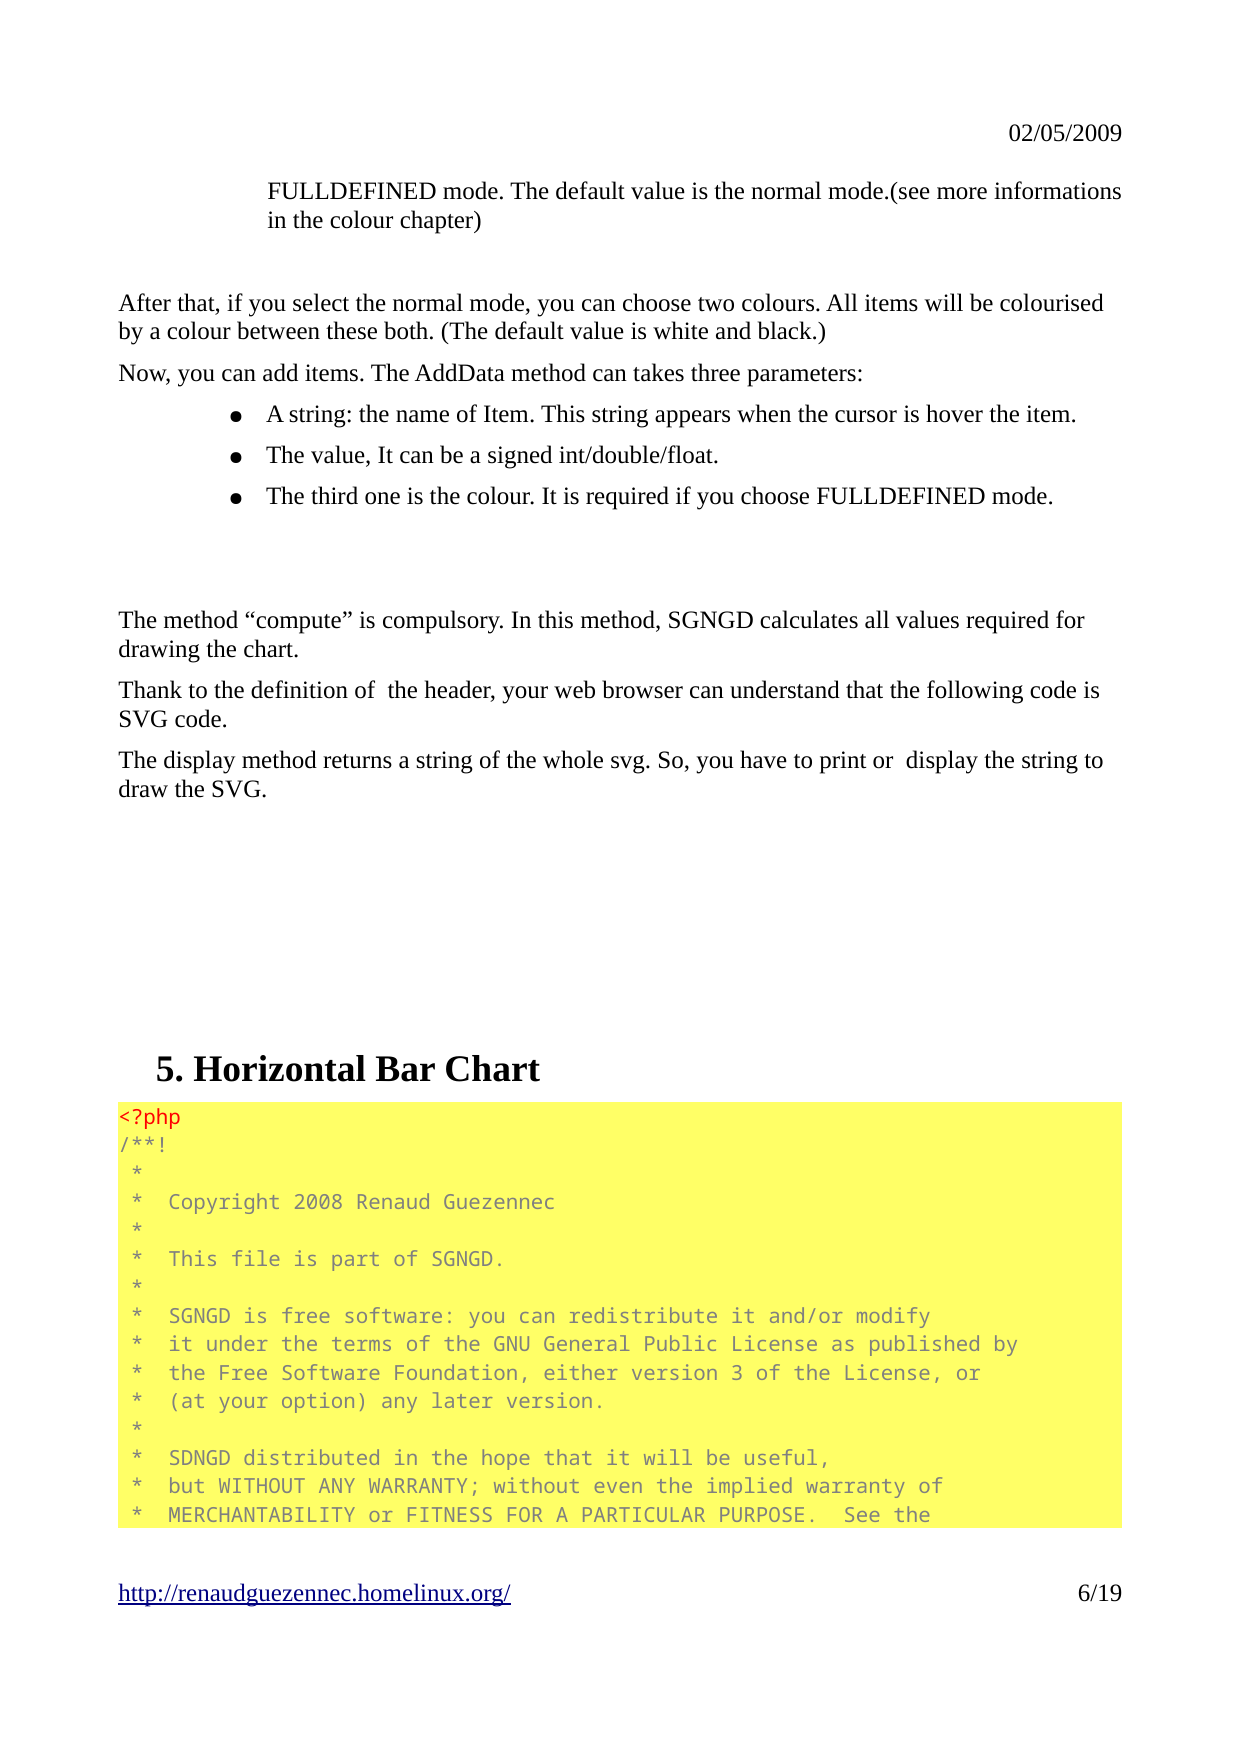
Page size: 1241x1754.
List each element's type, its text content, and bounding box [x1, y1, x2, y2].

text The display method returns a string of the whole svg. So, you have to print or display the string to draw the SVG. [118, 745, 1122, 803]
text The method “compute” is compulsory. In this method, SGNGD calculates all values required for drawing the chart. [118, 605, 1122, 663]
text * [118, 1216, 1122, 1244]
text Now, you can add items. The AddData method can takes three parameters: [118, 358, 1122, 386]
list FULLDEFINED mode. The default value is the normal mode.(see more informations in the colour chapter) [229, 176, 1122, 234]
text Thank to the definition of the header, your web browser can understand that the following code is SVG code. [118, 675, 1122, 733]
text /**! [118, 1130, 1122, 1159]
subtitle Horizontal Bar Chart [156, 1046, 1122, 1089]
text * This file is part of SGNGD. [118, 1244, 1122, 1273]
text * SDNGD distributed in the hope that it will be useful, [118, 1443, 1122, 1472]
text * (at your option) any later version. [118, 1386, 1122, 1415]
text * SGNGD is free software: you can redistribute it and/or modify [118, 1301, 1122, 1329]
text <?php [118, 1102, 1122, 1130]
text * MERCHANTABILITY or FITNESS FOR A PARTICULAR PURPOSE. See the [118, 1500, 1122, 1528]
list The value, It can be a signed int/double/float. [228, 440, 1122, 469]
list The third one is the colour. It is required if you choose FULLDEFINED mode. [228, 481, 1122, 510]
text * it under the terms of the GNU General Public License as published by [118, 1329, 1122, 1358]
text * [118, 1159, 1122, 1187]
text * [118, 1415, 1122, 1443]
text * the Free Software Foundation, either version 3 of the License, or [118, 1358, 1122, 1386]
text * [118, 1273, 1122, 1301]
text After that, if you select the normal mode, you can choose two colours. All items will be colourised by a colour between these both. (The default value is white and black.) [118, 288, 1122, 345]
text * Copyright 2008 Renaud Guezennec [118, 1187, 1122, 1216]
list A string: the name of Item. This string appears when the cursor is hover the item. [228, 399, 1122, 428]
text * but WITHOUT ANY WARRANTY; without even the implied warranty of [118, 1472, 1122, 1500]
